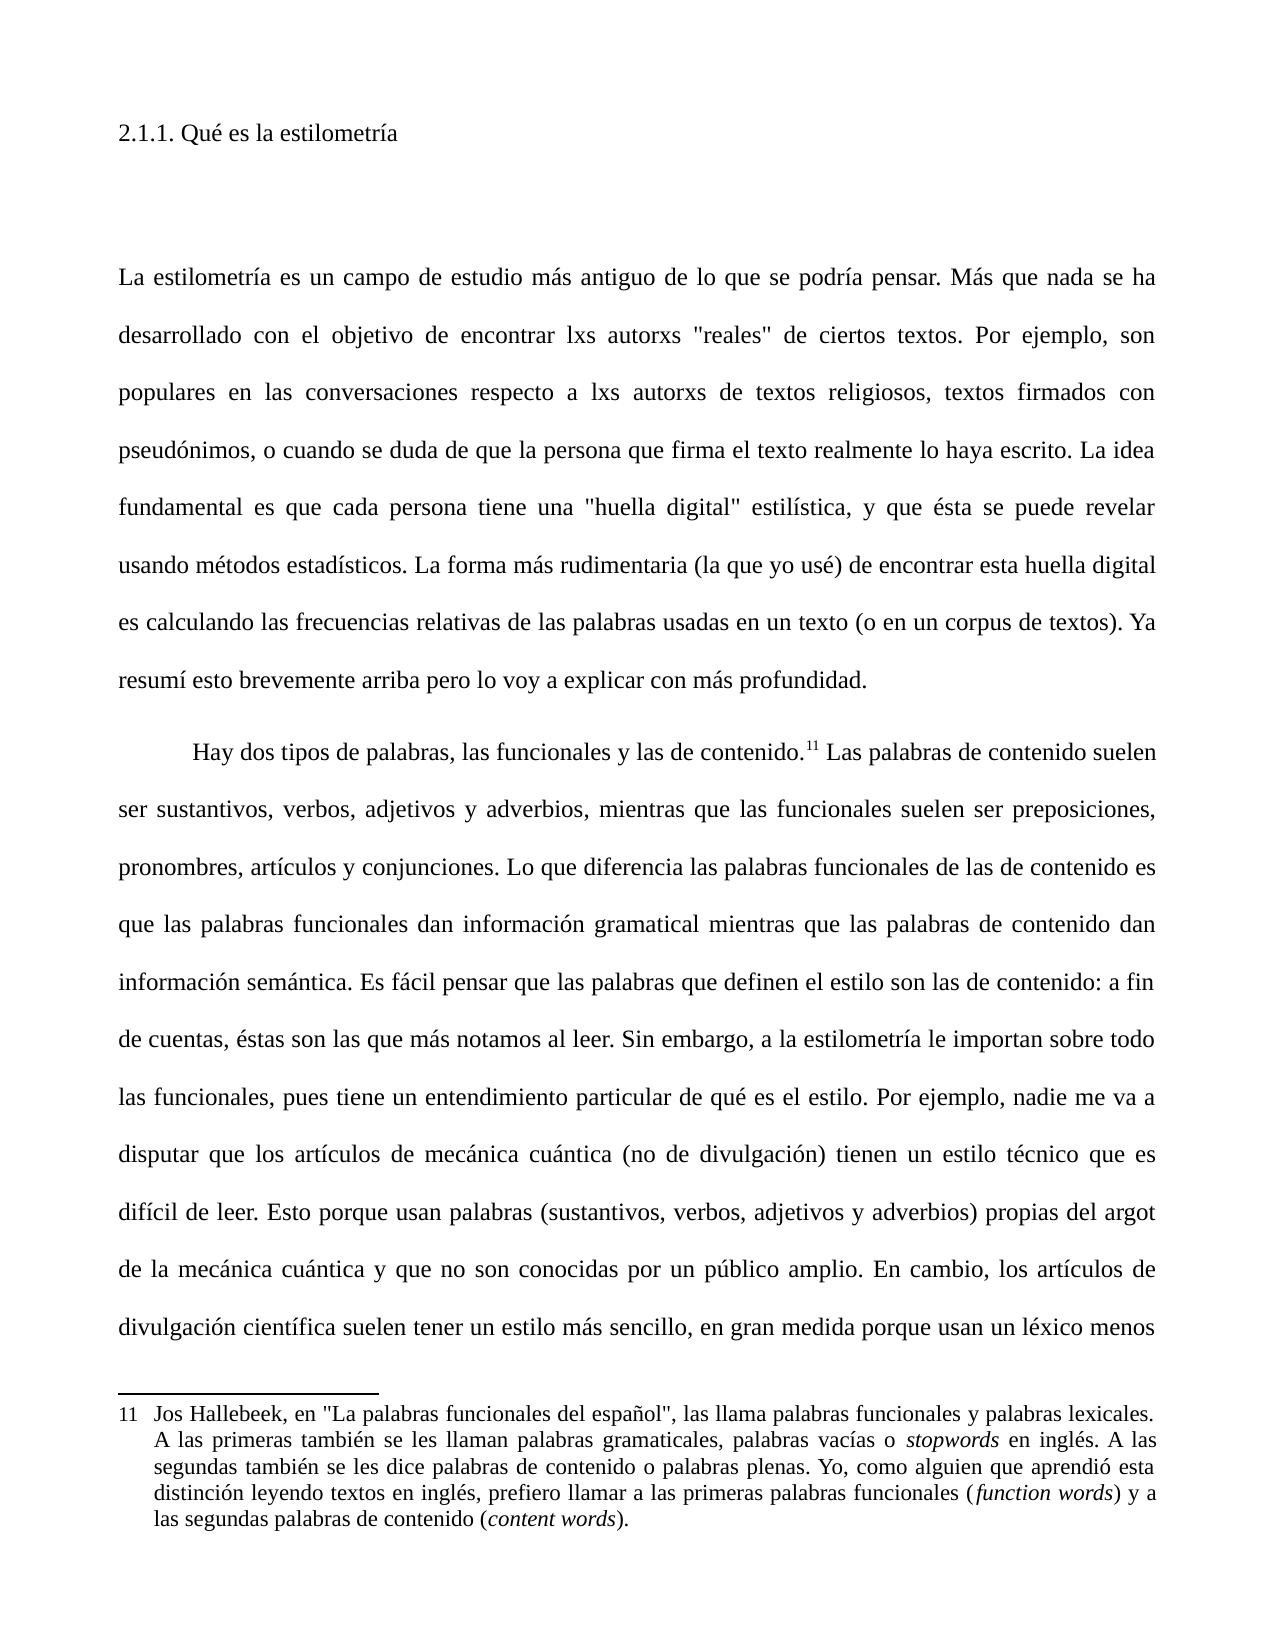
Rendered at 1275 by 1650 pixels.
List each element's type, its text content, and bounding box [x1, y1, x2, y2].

text 2.1.1. Qué es la estilometría [118, 118, 1157, 147]
text La estilometría es un campo de estudio más antiguo de lo que se podría pensar. Más que nada se ha desarrollado con el objetivo de encontrar lxs autorxs "reales" de ciertos textos. Por ejemplo, son populares en las conversaciones respecto a lxs autorxs de textos religiosos, textos firmados con pseudónimos, o cuando se duda de que la persona que firma el texto realmente lo haya escrito. La idea fundamental es que cada persona tiene una "huella digital" estilística, y que ésta se puede revelar usando métodos estadísticos. La forma más rudimentaria (la que yo usé) de encontrar esta huella digital es calculando las frecuencias relativas de las palabras usadas en un texto (o en un corpus de textos). Ya resumí esto brevemente arriba pero lo voy a explicar con más profundidad. [118, 262, 1157, 693]
text Hay dos tipos de palabras, las funcionales y las de contenido. Las palabras de contenido suelen ser sustantivos, verbos, adjetivos y adverbios, mientras que las funcionales suelen ser preposiciones, pronombres, artículos y conjunciones. Lo que diferencia las palabras funcionales de las de contenido es que las palabras funcionales dan información gramatical mientras que las palabras de contenido dan información semántica. Es fácil pensar que las palabras que definen el estilo son las de contenido: a fin de cuentas, éstas son las que más notamos al leer. Sin embargo, a la estilometría le importan sobre todo las funcionales, pues tiene un entendimiento particular de qué es el estilo. Por ejemplo, nadie me va a disputar que los artículos de mecánica cuántica (no de divulgación) tienen un estilo técnico que es difícil de leer. Esto porque usan palabras (sustantivos, verbos, adjetivos y adverbios) propias del argot de la mecánica cuántica y que no son conocidas por un público amplio. En cambio, los artículos de divulgación científica suelen tener un estilo más sencillo, en gran medida porque usan un léxico menos [118, 737, 1157, 1341]
text Jos Hallebeek, en "La palabras funcionales del español", las llama palabras funcionales y palabras lexicales. A las primeras también se les llaman palabras gramaticales, palabras vacías o stopwords en inglés. A las segundas también se les dice palabras de contenido o palabras plenas. Yo, como alguien que aprendió esta distinción leyendo textos en inglés, prefiero llamar a las primeras palabras funcionales (function words) y a las segundas palabras de contenido (content words). [118, 1400, 1157, 1532]
